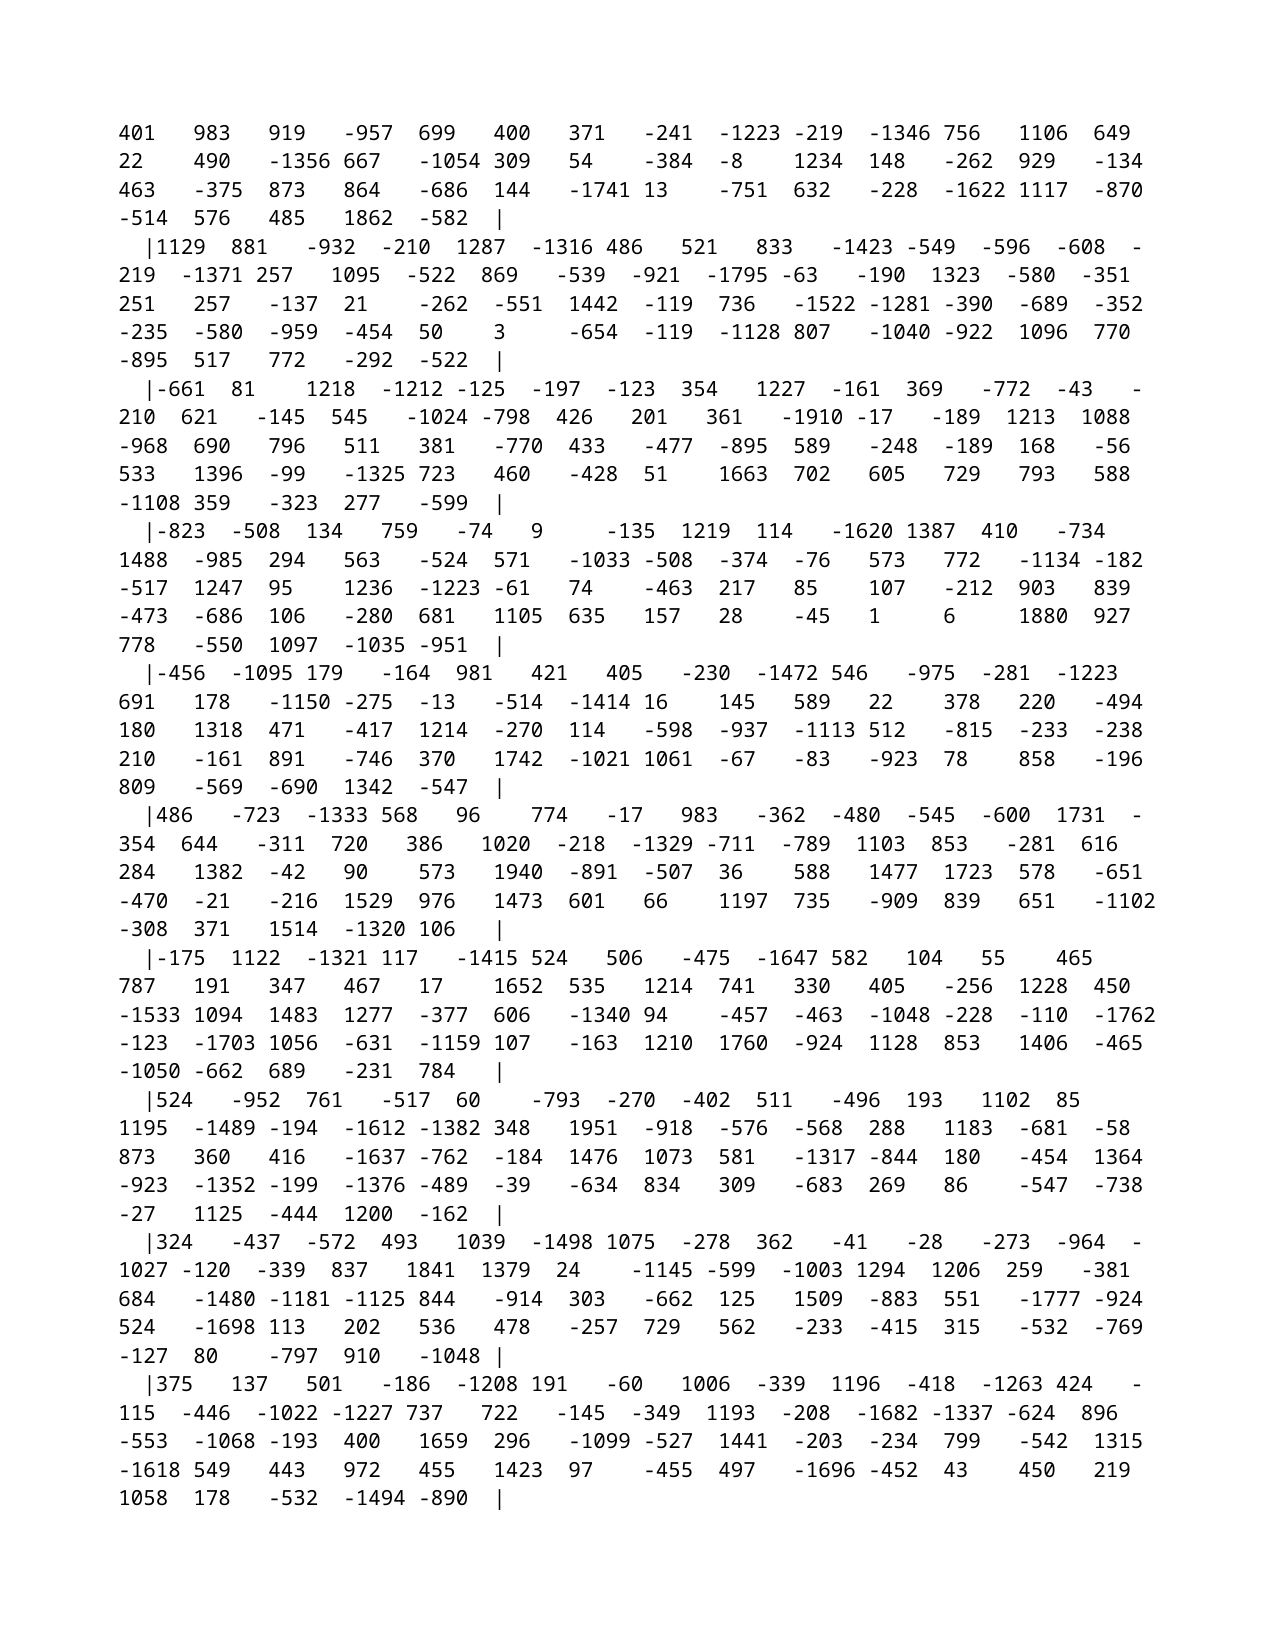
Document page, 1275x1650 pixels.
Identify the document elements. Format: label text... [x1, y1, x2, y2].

text |375 137 501 -186 -1208 191 -60 1006 -339 1196 -418 -1263 424 -115 -446 -1022 -1227 737 722 -145 -349 1193 -208 -1682 -1337 -624 896 -553 -1068 -193 400 1659 296 -1099 -527 1441 -203 -234 799 -542 1315 -1618 549 443 972 455 1423 97 -455 497 -1696 -452 43 450 219 1058 178 -532 -1494 -890 | [118, 1369, 1157, 1512]
text |-823 -508 134 759 -74 9 -135 1219 114 -1620 1387 410 -734 1488 -985 294 563 -524 571 -1033 -508 -374 -76 573 772 -1134 -182 -517 1247 95 1236 -1223 -61 74 -463 217 85 107 -212 903 839 -473 -686 106 -280 681 1105 635 157 28 -45 1 6 1880 927 778 -550 1097 -1035 -951 | [118, 516, 1157, 658]
text |1129 881 -932 -210 1287 -1316 486 521 833 -1423 -549 -596 -608 -219 -1371 257 1095 -522 869 -539 -921 -1795 -63 -190 1323 -580 -351 251 257 -137 21 -262 -551 1442 -119 736 -1522 -1281 -390 -689 -352 -235 -580 -959 -454 50 3 -654 -119 -1128 807 -1040 -922 1096 770 -895 517 772 -292 -522 | [118, 232, 1157, 374]
text |524 -952 761 -517 60 -793 -270 -402 511 -496 193 1102 85 1195 -1489 -194 -1612 -1382 348 1951 -918 -576 -568 288 1183 -681 -58 873 360 416 -1637 -762 -184 1476 1073 581 -1317 -844 180 -454 1364 -923 -1352 -199 -1376 -489 -39 -634 834 309 -683 269 86 -547 -738 -27 1125 -444 1200 -162 | [118, 1085, 1157, 1227]
text 401 983 919 -957 699 400 371 -241 -1223 -219 -1346 756 1106 649 22 490 -1356 667 -1054 309 54 -384 -8 1234 148 -262 929 -134 463 -375 873 864 -686 144 -1741 13 -751 632 -228 -1622 1117 -870 -514 576 485 1862 -582 | [118, 118, 1157, 232]
text |-661 81 1218 -1212 -125 -197 -123 354 1227 -161 369 -772 -43 -210 621 -145 545 -1024 -798 426 201 361 -1910 -17 -189 1213 1088 -968 690 796 511 381 -770 433 -477 -895 589 -248 -189 168 -56 533 1396 -99 -1325 723 460 -428 51 1663 702 605 729 793 588 -1108 359 -323 277 -599 | [118, 374, 1157, 516]
text |-175 1122 -1321 117 -1415 524 506 -475 -1647 582 104 55 465 787 191 347 467 17 1652 535 1214 741 330 405 -256 1228 450 -1533 1094 1483 1277 -377 606 -1340 94 -457 -463 -1048 -228 -110 -1762 -123 -1703 1056 -631 -1159 107 -163 1210 1760 -924 1128 853 1406 -465 -1050 -662 689 -231 784 | [118, 943, 1157, 1085]
text |486 -723 -1333 568 96 774 -17 983 -362 -480 -545 -600 1731 -354 644 -311 720 386 1020 -218 -1329 -711 -789 1103 853 -281 616 284 1382 -42 90 573 1940 -891 -507 36 588 1477 1723 578 -651 -470 -21 -216 1529 976 1473 601 66 1197 735 -909 839 651 -1102 -308 371 1514 -1320 106 | [118, 801, 1157, 943]
text |324 -437 -572 493 1039 -1498 1075 -278 362 -41 -28 -273 -964 -1027 -120 -339 837 1841 1379 24 -1145 -599 -1003 1294 1206 259 -381 684 -1480 -1181 -1125 844 -914 303 -662 125 1509 -883 551 -1777 -924 524 -1698 113 202 536 478 -257 729 562 -233 -415 315 -532 -769 -127 80 -797 910 -1048 | [118, 1227, 1157, 1369]
text |-456 -1095 179 -164 981 421 405 -230 -1472 546 -975 -281 -1223 691 178 -1150 -275 -13 -514 -1414 16 145 589 22 378 220 -494 180 1318 471 -417 1214 -270 114 -598 -937 -1113 512 -815 -233 -238 210 -161 891 -746 370 1742 -1021 1061 -67 -83 -923 78 858 -196 809 -569 -690 1342 -547 | [118, 658, 1157, 801]
